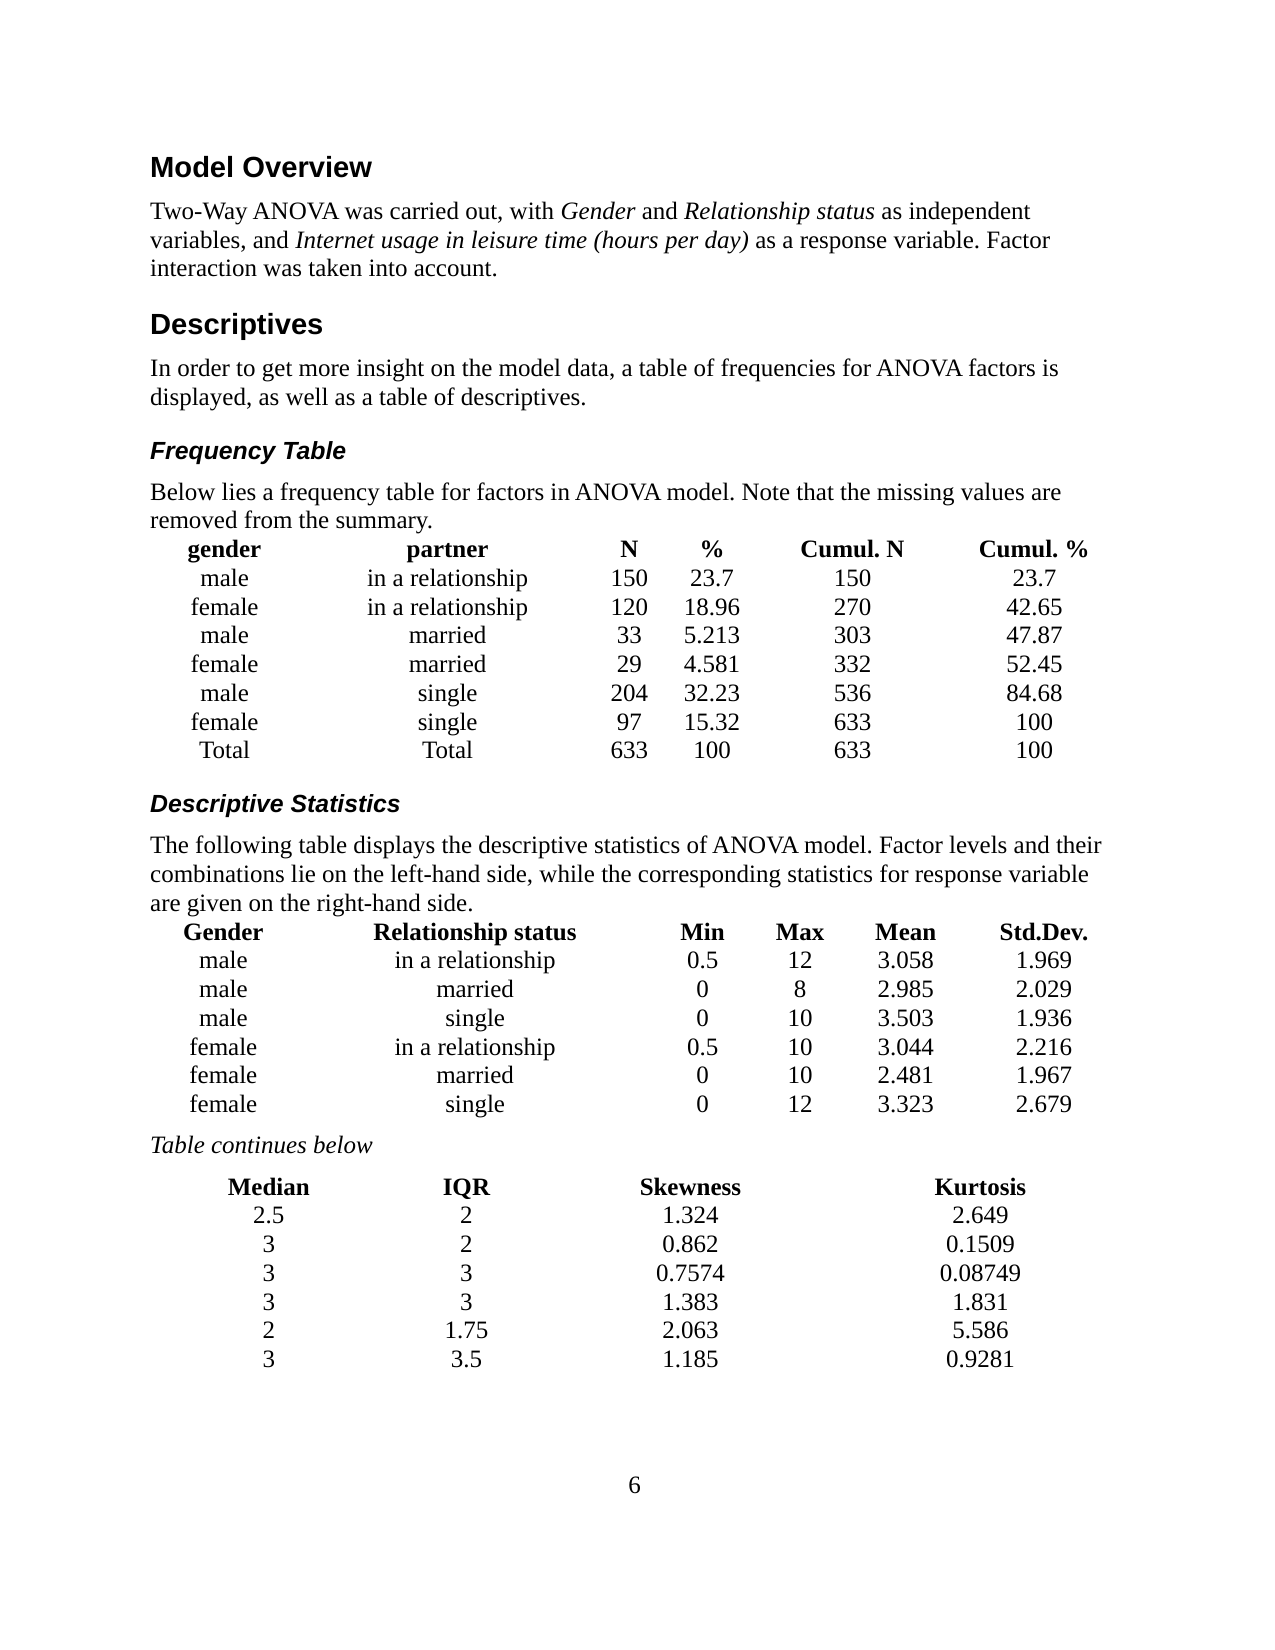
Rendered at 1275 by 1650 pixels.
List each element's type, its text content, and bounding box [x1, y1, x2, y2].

table_cell male [150, 945, 296, 974]
table_cell 2 [150, 1315, 387, 1344]
table_cell married [299, 621, 596, 649]
table_cell 23.7 [943, 563, 1125, 592]
table_header Gender [150, 917, 296, 945]
text In order to get more insight on the model data, a table of frequencies for ANOVA factors is displayed, as well as a table of descriptives. [150, 353, 1125, 411]
table_cell in a relationship [299, 592, 596, 621]
text Table continues below [150, 1130, 1125, 1159]
table_cell 2.649 [835, 1200, 1125, 1229]
table_cell 1.324 [545, 1200, 835, 1229]
table_cell 10 [751, 1060, 849, 1089]
table_header Kurtosis [835, 1172, 1125, 1200]
table_cell 12 [751, 945, 849, 974]
table_cell 5.213 [662, 621, 761, 649]
table_cell 2.029 [963, 974, 1125, 1003]
table_cell 29 [596, 649, 662, 678]
table_cell in a relationship [296, 945, 654, 974]
subtitle Descriptive Statistics [150, 789, 1125, 818]
table_cell female [150, 649, 299, 678]
table_cell 2.216 [963, 1032, 1125, 1060]
table_cell male [150, 621, 299, 649]
table_cell 4.581 [662, 649, 761, 678]
table_cell married [296, 1060, 654, 1089]
table_header % [662, 534, 761, 563]
table_cell 0 [654, 1089, 751, 1118]
table_header IQR [387, 1172, 545, 1200]
table_cell 0.08749 [835, 1258, 1125, 1287]
table_header Skewness [545, 1172, 835, 1200]
table_cell 3 [150, 1344, 387, 1373]
table_cell 3.323 [849, 1089, 962, 1118]
table_cell 1.383 [545, 1287, 835, 1315]
table_cell 100 [943, 707, 1125, 736]
table_cell female [150, 1060, 296, 1089]
table_cell 5.586 [835, 1315, 1125, 1344]
table_cell 1.75 [387, 1315, 545, 1344]
table_cell 84.68 [943, 678, 1125, 707]
table_cell 0.1509 [835, 1229, 1125, 1258]
table_cell single [296, 1003, 654, 1032]
table_cell 3.5 [387, 1344, 545, 1373]
table_cell female [150, 1032, 296, 1060]
table_header gender [150, 534, 299, 563]
table_cell 3.044 [849, 1032, 962, 1060]
table_cell 150 [596, 563, 662, 592]
table_cell 0.7574 [545, 1258, 835, 1287]
table_cell 1.936 [963, 1003, 1125, 1032]
table_cell 204 [596, 678, 662, 707]
table_cell single [299, 678, 596, 707]
table_cell 3.503 [849, 1003, 962, 1032]
table_cell 10 [751, 1032, 849, 1060]
table_cell 10 [751, 1003, 849, 1032]
table_cell 2.5 [150, 1200, 387, 1229]
table_cell 303 [761, 621, 943, 649]
table_cell 42.65 [943, 592, 1125, 621]
table_header Min [654, 917, 751, 945]
table_cell 47.87 [943, 621, 1125, 649]
table_cell male [150, 1003, 296, 1032]
table_cell 32.23 [662, 678, 761, 707]
table_cell in a relationship [296, 1032, 654, 1060]
table_header Relationship status [296, 917, 654, 945]
table_cell 3.058 [849, 945, 962, 974]
table_header Cumul. % [943, 534, 1125, 563]
table_cell 1.185 [545, 1344, 835, 1373]
subtitle Descriptives [150, 307, 1125, 341]
table_cell 18.96 [662, 592, 761, 621]
table_cell 0 [654, 1003, 751, 1032]
table_cell 270 [761, 592, 943, 621]
table_cell married [299, 649, 596, 678]
table_cell 0 [654, 1060, 751, 1089]
table_cell 2.985 [849, 974, 962, 1003]
table_cell male [150, 678, 299, 707]
table_cell 33 [596, 621, 662, 649]
table_cell single [299, 707, 596, 736]
table_cell 2 [387, 1200, 545, 1229]
table_cell 2 [387, 1229, 545, 1258]
table_cell single [296, 1089, 654, 1118]
table_cell 3 [150, 1258, 387, 1287]
table_cell in a relationship [299, 563, 596, 592]
table_header Median [150, 1172, 387, 1200]
table_cell 100 [943, 736, 1125, 764]
table_header Mean [849, 917, 962, 945]
table_header Std.Dev. [963, 917, 1125, 945]
table_cell 332 [761, 649, 943, 678]
table_cell 633 [761, 707, 943, 736]
table_cell 0.862 [545, 1229, 835, 1258]
table_header Max [751, 917, 849, 945]
table_header Cumul. N [761, 534, 943, 563]
table_cell 52.45 [943, 649, 1125, 678]
table_cell 0.5 [654, 1032, 751, 1060]
table_cell 0.9281 [835, 1344, 1125, 1373]
table_cell male [150, 563, 299, 592]
table_cell 0.5 [654, 945, 751, 974]
table_cell Total [150, 736, 299, 764]
table_cell male [150, 974, 296, 1003]
table_cell female [150, 707, 299, 736]
table_cell 8 [751, 974, 849, 1003]
table_header partner [299, 534, 596, 563]
table_cell Total [299, 736, 596, 764]
table_cell 536 [761, 678, 943, 707]
subtitle Frequency Table [150, 436, 1125, 464]
table_cell 120 [596, 592, 662, 621]
subtitle Model Overview [150, 150, 1125, 183]
text The following table displays the descriptive statistics of ANOVA model. Factor levels and their combinations lie on the left-hand side, while the corresponding statistics for response variable are given on the right-hand side. [150, 830, 1125, 917]
table_cell 633 [596, 736, 662, 764]
table_cell 1.967 [963, 1060, 1125, 1089]
table_cell 633 [761, 736, 943, 764]
text Below lies a frequency table for factors in ANOVA model. Note that the missing values are removed from the summary. [150, 477, 1125, 534]
table_cell 1.969 [963, 945, 1125, 974]
table_cell female [150, 1089, 296, 1118]
table_cell 15.32 [662, 707, 761, 736]
table_cell 3 [387, 1287, 545, 1315]
table_cell 12 [751, 1089, 849, 1118]
table_header N [596, 534, 662, 563]
table_cell 2.063 [545, 1315, 835, 1344]
table_cell 1.831 [835, 1287, 1125, 1315]
table_cell 97 [596, 707, 662, 736]
table_cell 3 [150, 1287, 387, 1315]
table_cell 3 [150, 1229, 387, 1258]
table_cell 23.7 [662, 563, 761, 592]
table_cell 2.679 [963, 1089, 1125, 1118]
table_cell 100 [662, 736, 761, 764]
table_cell 2.481 [849, 1060, 962, 1089]
table_cell married [296, 974, 654, 1003]
table_cell 3 [387, 1258, 545, 1287]
table_cell female [150, 592, 299, 621]
table_cell 0 [654, 974, 751, 1003]
text Two-Way ANOVA was carried out, with Gender and Relationship status as independent variables, and Internet usage in leisure time (hours per day) as a response variable. Factor interaction was taken into account. [150, 196, 1125, 282]
table_cell 150 [761, 563, 943, 592]
